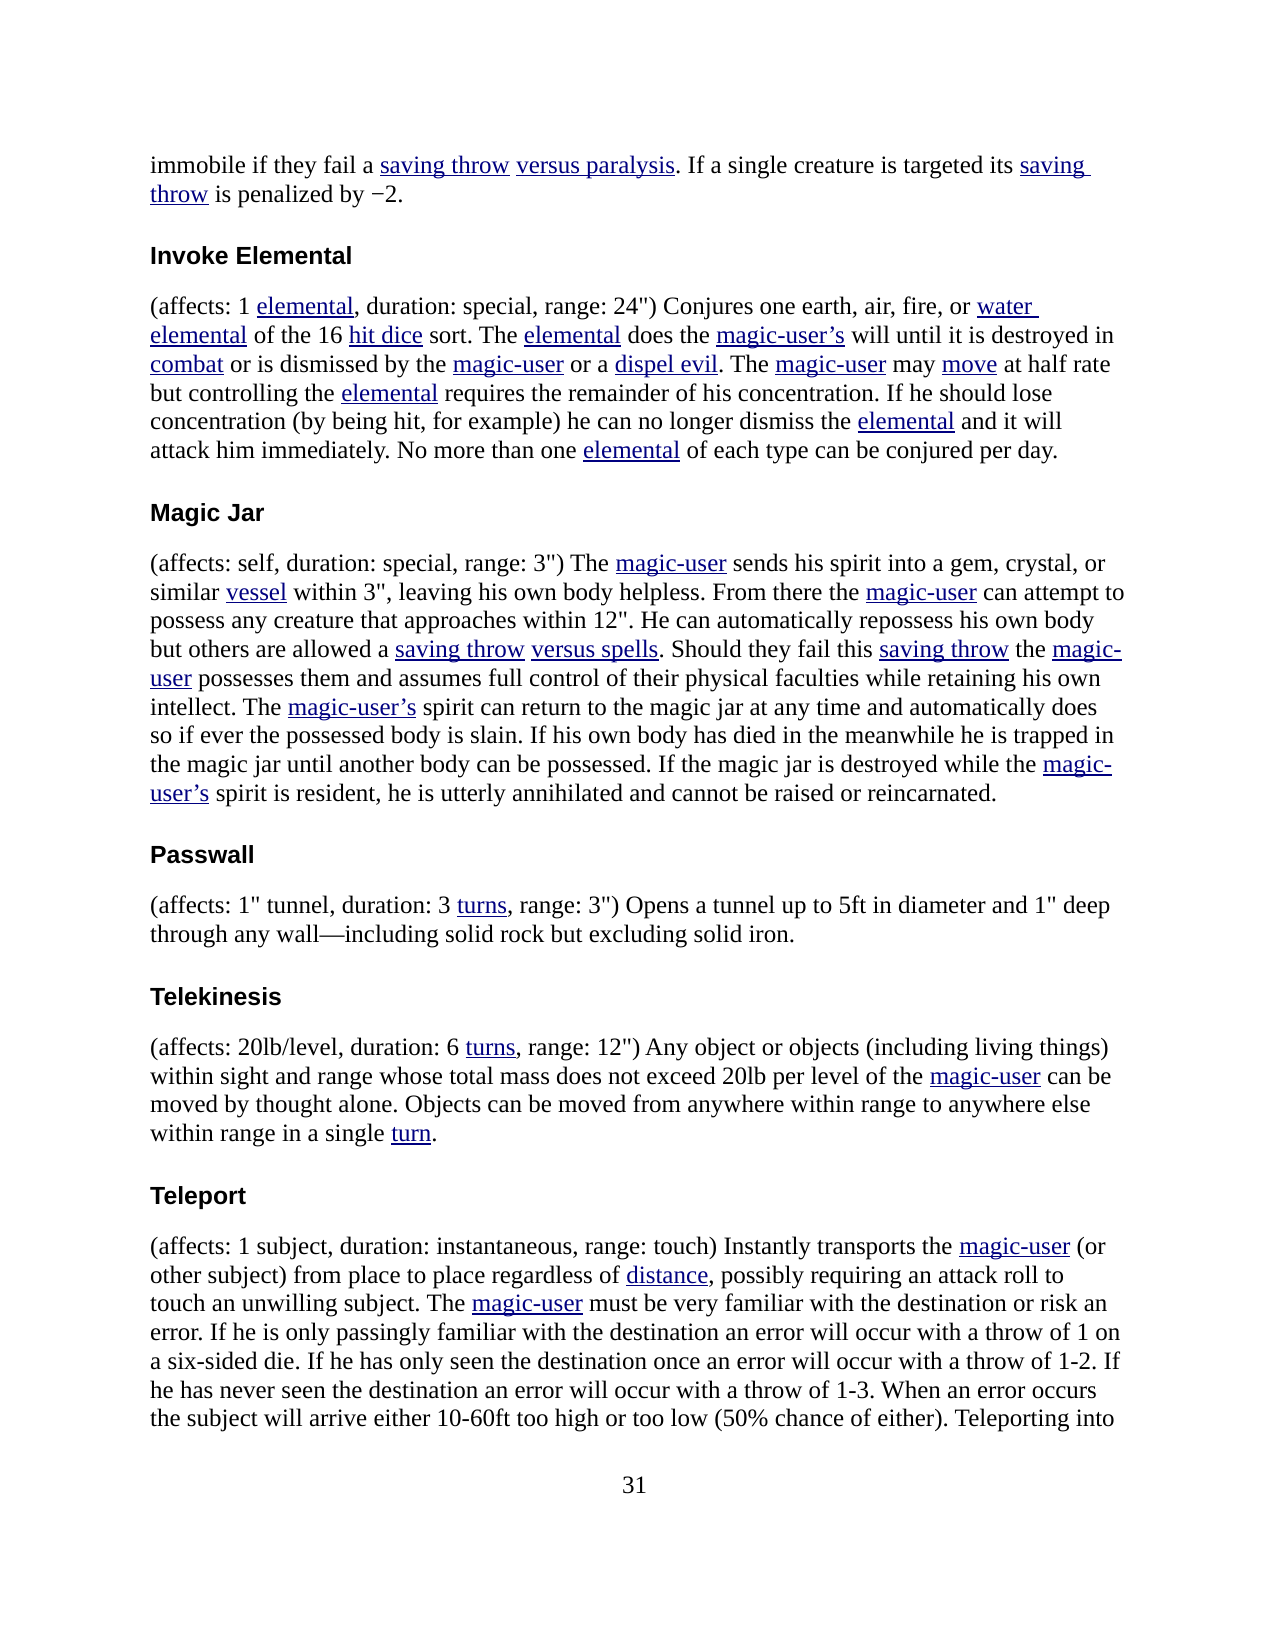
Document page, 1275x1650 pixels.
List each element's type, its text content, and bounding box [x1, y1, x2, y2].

text (affects: 20lb/level, duration: 6 turns, range: 12") Any object or objects (including living things) within sight and range whose total mass does not exceed 20lb per level of the magic-user can be moved by thought alone. Objects can be moved from anywhere within range to anywhere else within range in a single turn. [150, 1032, 1125, 1147]
text (affects: 1 subject, duration: instantaneous, range: touch) Instantly transports the magic-user (or other subject) from place to place regardless of distance, possibly requiring an attack roll to touch an unwilling subject. The magic-user must be very familiar with the destination or risk an error. If he is only passingly familiar with the destination an error will occur with a throw of 1 on a six-sided die. If he has only seen the destination once an error will occur with a throw of 1-2. If he has never seen the destination an error will occur with a throw of 1-3. When an error occurs the subject will arrive either 10-60ft too high or too low (50% chance of either). Teleporting into [150, 1231, 1125, 1432]
subtitle Invoke Elemental [150, 241, 1125, 270]
subtitle Passwall [150, 841, 1125, 869]
text (affects: self, duration: special, range: 3") The magic-user sends his spirit into a gem, crystal, or similar vessel within 3", leaving his own body helpless. From there the magic-user can attempt to possess any creature that approaches within 12". He can automatically repossess his own body but others are allowed a saving throw versus spells. Should they fail this saving throw the magic-user possesses them and assumes full control of their physical faculties while retaining his own intellect. The magic-user’s spirit can return to the magic jar at any time and automatically does so if ever the possessed body is slain. If his own body has died in the meanwhile he is trapped in the magic jar until another body can be possessed. If the magic jar is destroyed while the magic-user’s spirit is resident, he is utterly annihilated and cannot be raised or reincarnated. [150, 548, 1125, 807]
text (affects: 1 elemental, duration: special, range: 24") Conjures one earth, air, fire, or water elemental of the 16 hit dice sort. The elemental does the magic-user’s will until it is destroyed in combat or is dismissed by the magic-user or a dispel evil. The magic-user may move at half rate but controlling the elemental requires the remainder of his concentration. If he should lose concentration (by being hit, for example) he can no longer dismiss the elemental and it will attack him immediately. No more than one elemental of each type can be conjured per day. [150, 291, 1125, 464]
text (affects: 1" tunnel, duration: 3 turns, range: 3") Opens a tunnel up to 5ft in diameter and 1" deep through any wall—including solid rock but excluding solid iron. [150, 891, 1125, 948]
text immobile if they fail a saving throw versus paralysis. If a single creature is targeted its saving throw is penalized by −2. [150, 150, 1125, 207]
subtitle Teleport [150, 1181, 1125, 1209]
subtitle Telekinesis [150, 982, 1125, 1011]
subtitle Magic Jar [150, 498, 1125, 526]
